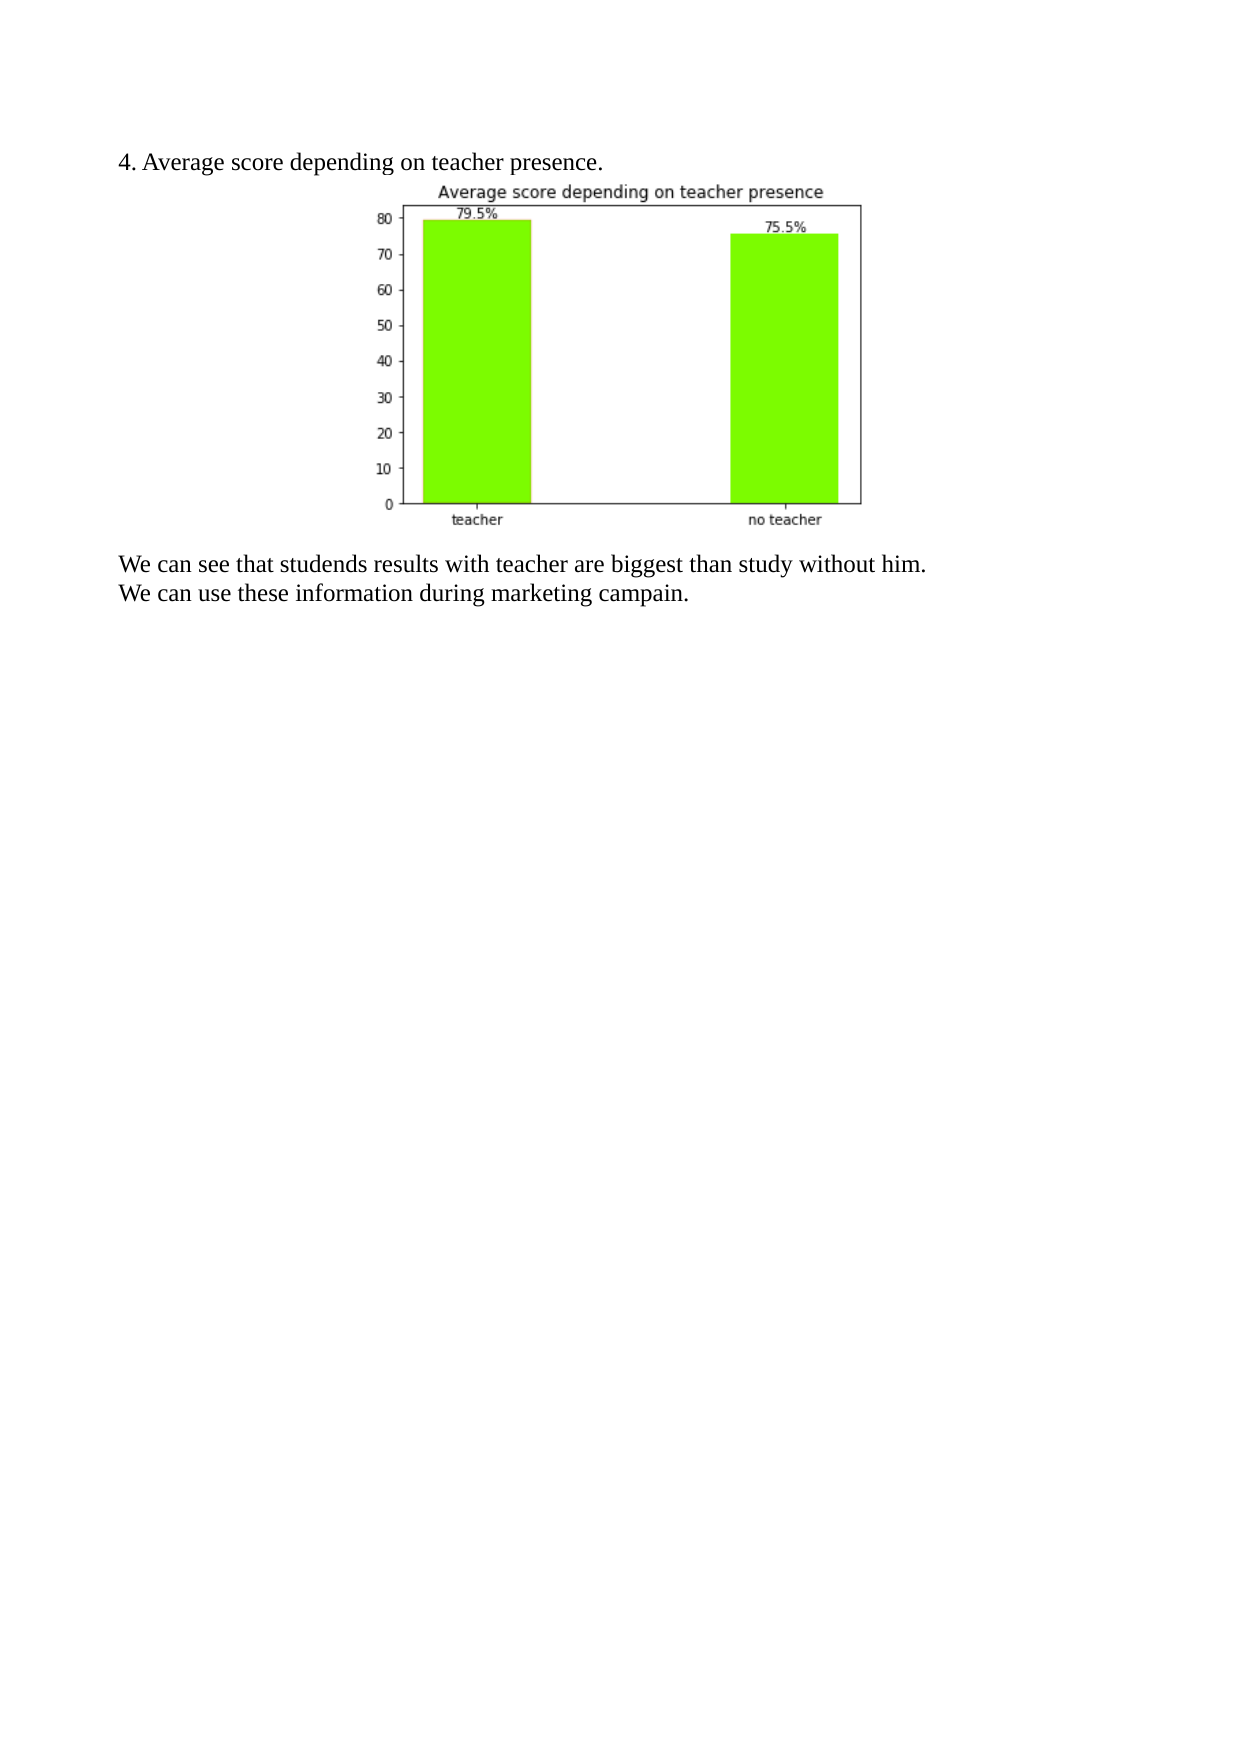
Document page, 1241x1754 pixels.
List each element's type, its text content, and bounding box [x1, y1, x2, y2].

text We can see that studends results with teacher are biggest than study without him. [118, 549, 1122, 578]
picture [366, 175, 874, 536]
text We can use these information during marketing campain. [118, 578, 1122, 607]
text 4. Average score depending on teacher presence. [118, 147, 1122, 176]
